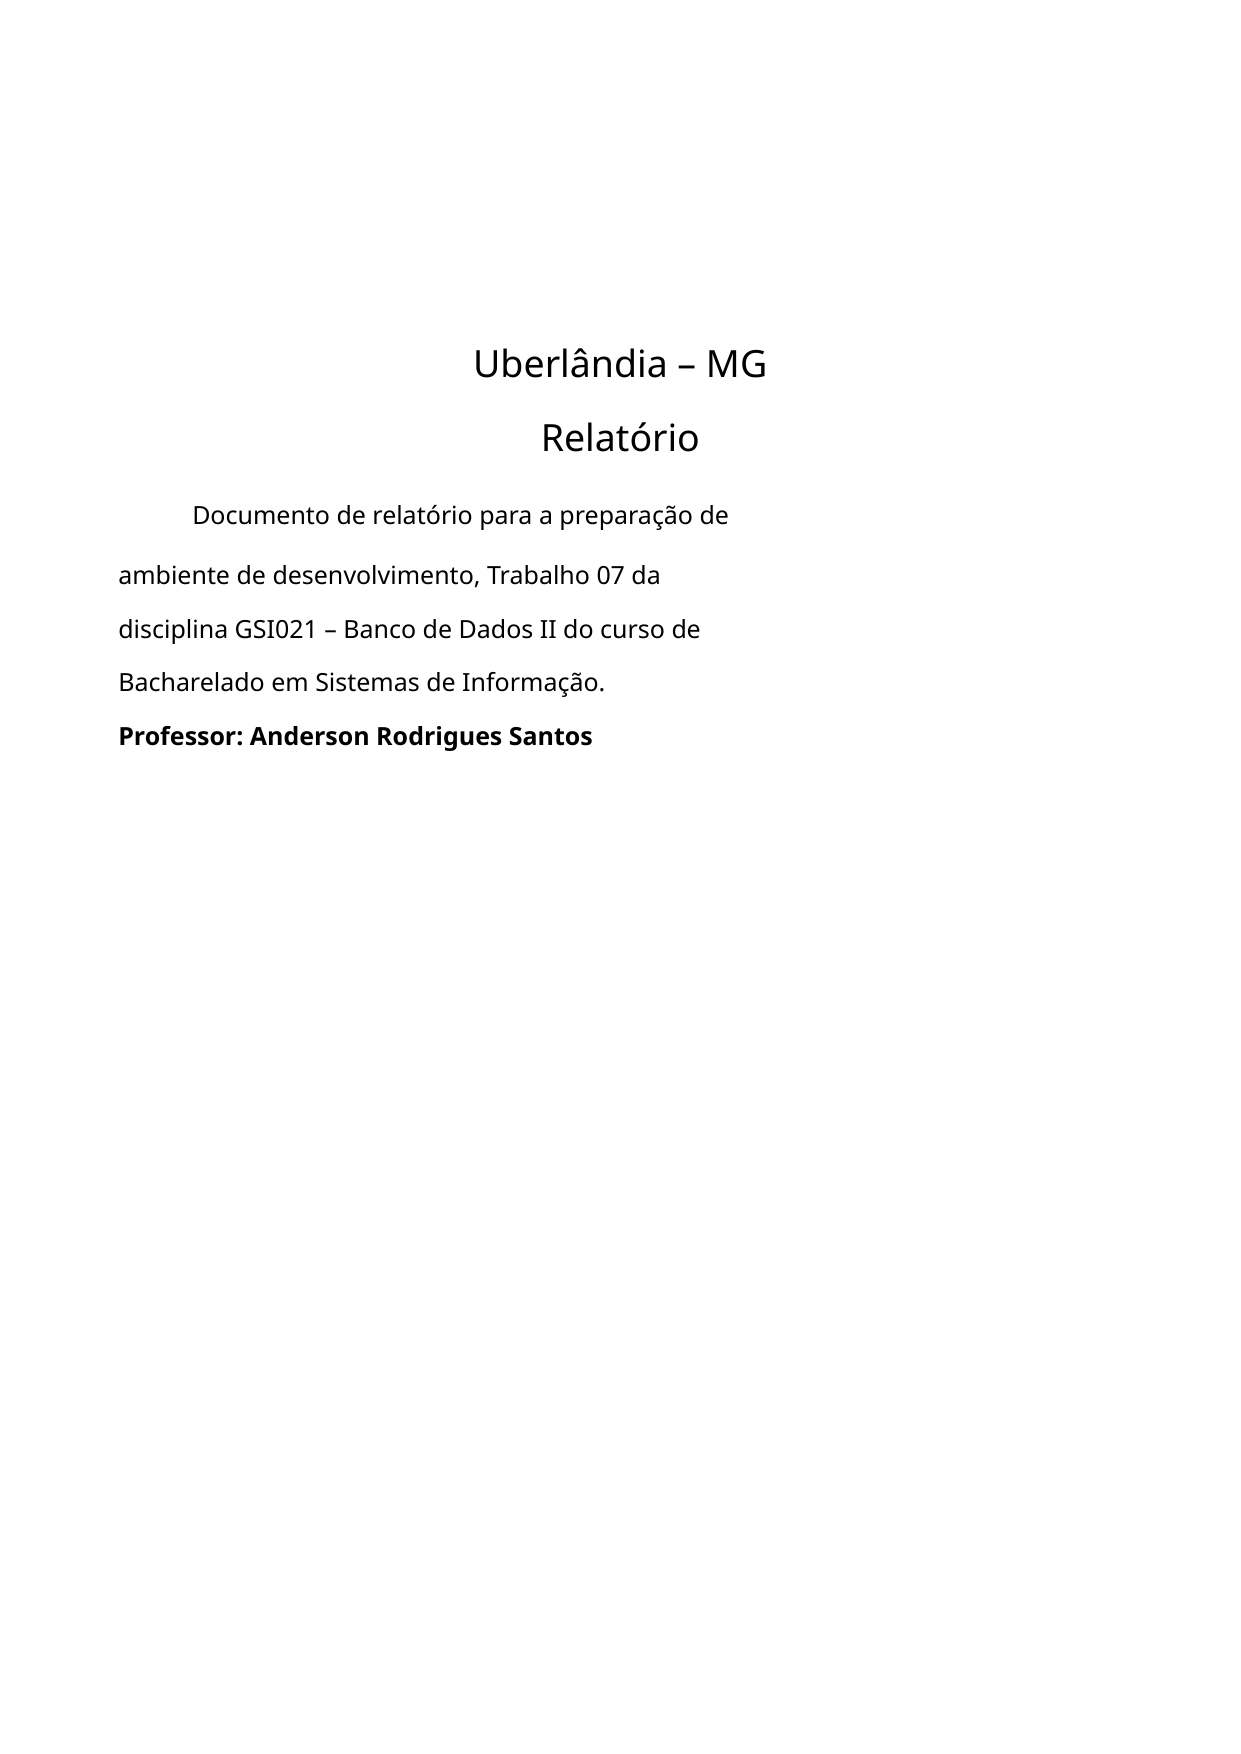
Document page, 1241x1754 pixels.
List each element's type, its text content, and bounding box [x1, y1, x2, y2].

text Bacharelado em Sistemas de Informação. [118, 665, 1122, 699]
text ambiente de desenvolvimento, Trabalho 07 da [118, 557, 1122, 592]
text Relatório [118, 411, 1122, 462]
text Documento de relatório para a preparação de [118, 484, 1122, 535]
text disciplina GSI021 – Banco de Dados II do curso de [118, 611, 1122, 645]
text Professor: Anderson Rodrigues Santos [118, 719, 1122, 753]
text Uberlândia – MG [118, 338, 1122, 389]
